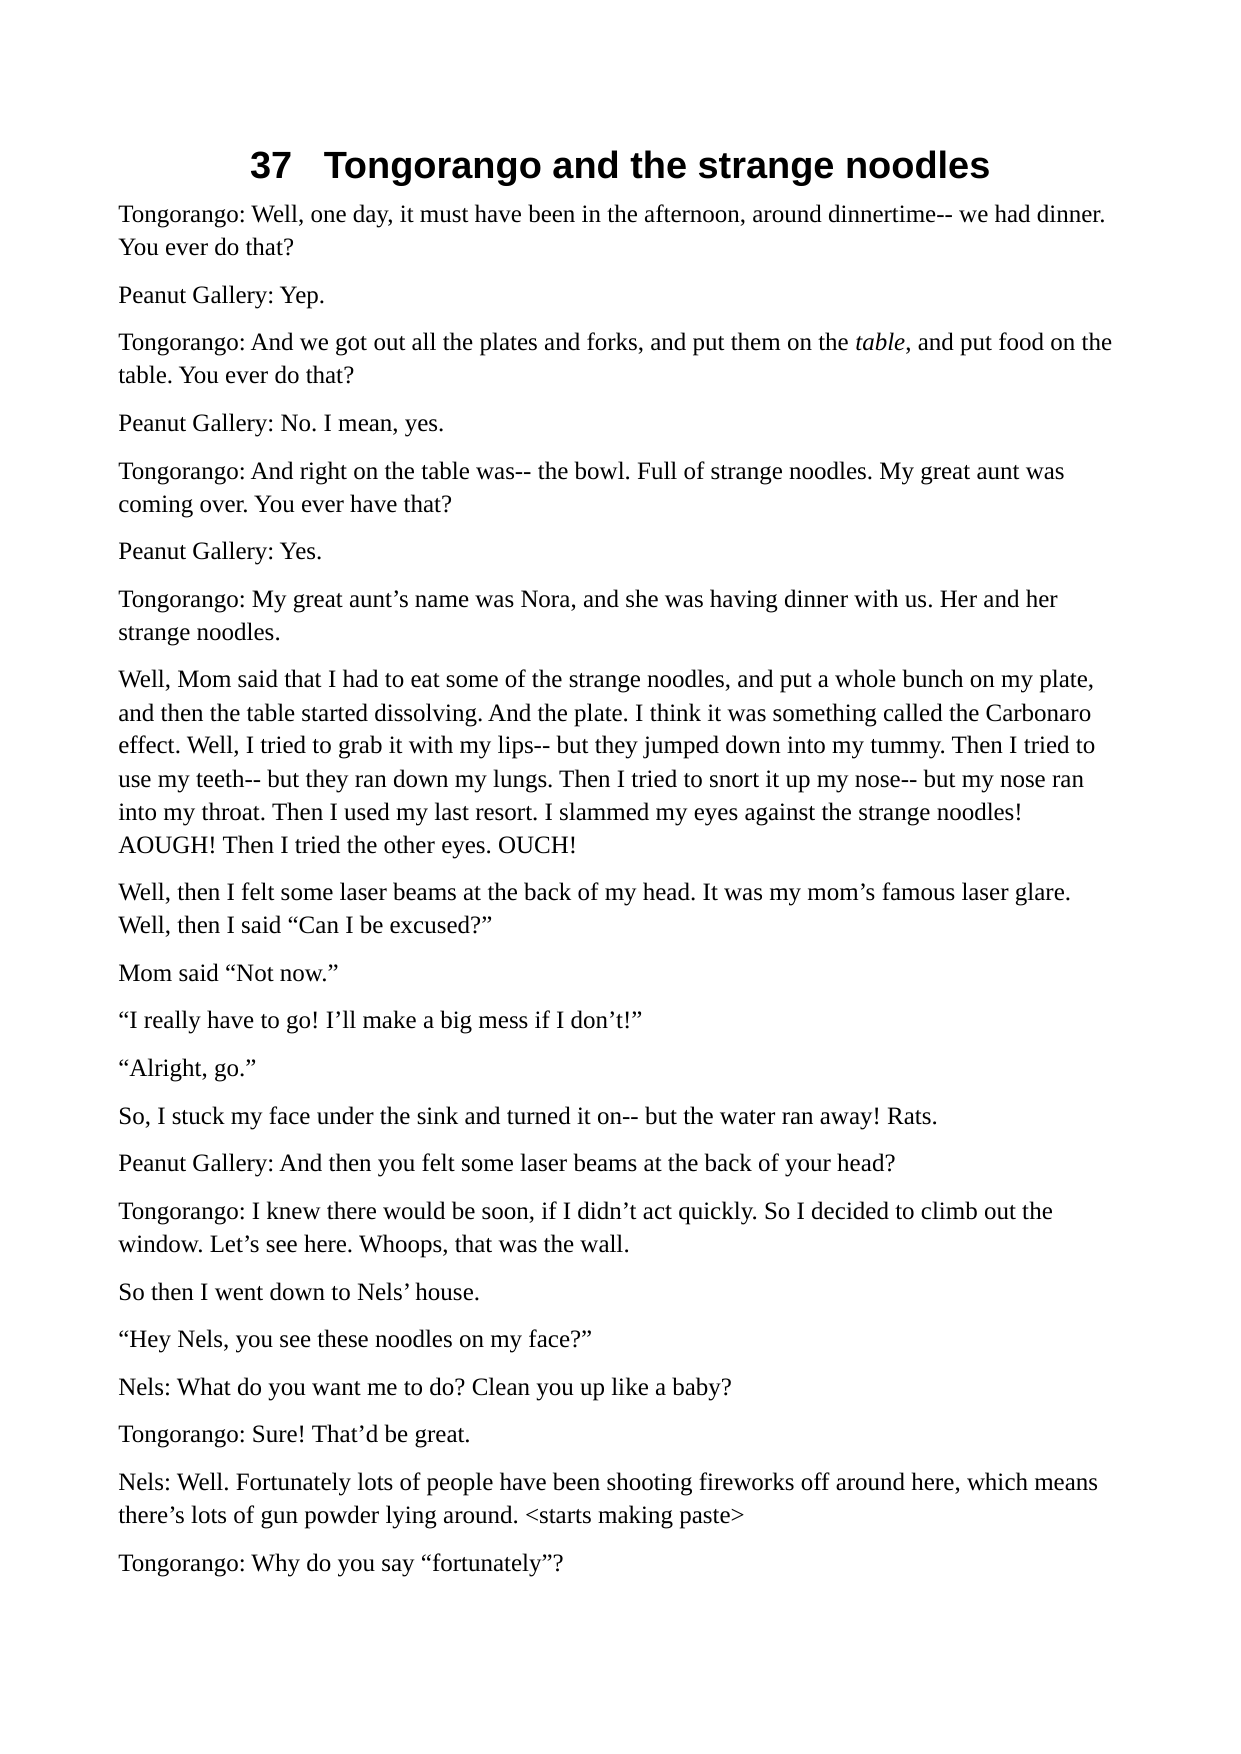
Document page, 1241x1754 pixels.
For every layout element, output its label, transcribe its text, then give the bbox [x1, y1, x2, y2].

text “I really have to go! I’ll make a big mess if I don’t!” [118, 1006, 1122, 1034]
text Well, then I felt some laser beams at the back of my head. It was my mom’s famous laser glare. Well, then I said “Can I be excused?” [118, 877, 1122, 939]
text Tongorango: Why do you say “fortunately”? [118, 1548, 1122, 1576]
text Tongorango: I knew there would be soon, if I didn’t act quickly. So I decided to climb out the window. Let’s see here. Whoops, that was the wall. [118, 1196, 1122, 1258]
text “Alright, go.” [118, 1053, 1122, 1082]
subtitle Tongorango and the strange noodles [118, 143, 1122, 187]
text “Hey Nels, you see these noodles on my face?” [118, 1324, 1122, 1353]
text Peanut Gallery: Yep. [118, 280, 1122, 309]
text So, I stuck my face under the sink and turned it on-- but the water ran away! Rats. [118, 1101, 1122, 1129]
text Peanut Gallery: Yes. [118, 536, 1122, 565]
text Peanut Gallery: No. I mean, yes. [118, 408, 1122, 437]
text Nels: What do you want me to do? Clean you up like a baby? [118, 1372, 1122, 1401]
text Well, Mom said that I had to eat some of the strange noodles, and put a whole bunch on my plate, and then the table started dissolving. And the plate. I think it was something called the Carbonaro effect. Well, I tried to grab it with my lips-- but they jumped down into my tummy. Then I tried to use my teeth-- but they ran down my lungs. Then I tried to snort it up my nose-- but my nose ran into my throat. Then I used my last resort. I slammed my eyes against the strange noodles! AOUGH! Then I tried the other eyes. OUCH! [118, 664, 1122, 858]
text Tongorango: Sure! That’d be great. [118, 1419, 1122, 1448]
text Tongorango: And we got out all the plates and forks, and put them on the table, and put food on the table. You ever do that? [118, 327, 1122, 389]
text Tongorango: My great aunt’s name was Nora, and she was having dinner with us. Her and her strange noodles. [118, 584, 1122, 646]
text Tongorango: Well, one day, it must have been in the afternoon, around dinnertime-- we had dinner. You ever do that? [118, 199, 1122, 261]
text So then I went down to Nels’ house. [118, 1277, 1122, 1305]
text Peanut Gallery: And then you felt some laser beams at the back of your head? [118, 1148, 1122, 1177]
text Mom said “Not now.” [118, 958, 1122, 987]
text Tongorango: And right on the table was-- the bowl. Full of strange noodles. My great aunt was coming over. You ever have that? [118, 456, 1122, 517]
text Nels: Well. Fortunately lots of people have been shooting fireworks off around here, which means there’s lots of gun powder lying around. <starts making paste> [118, 1467, 1122, 1529]
